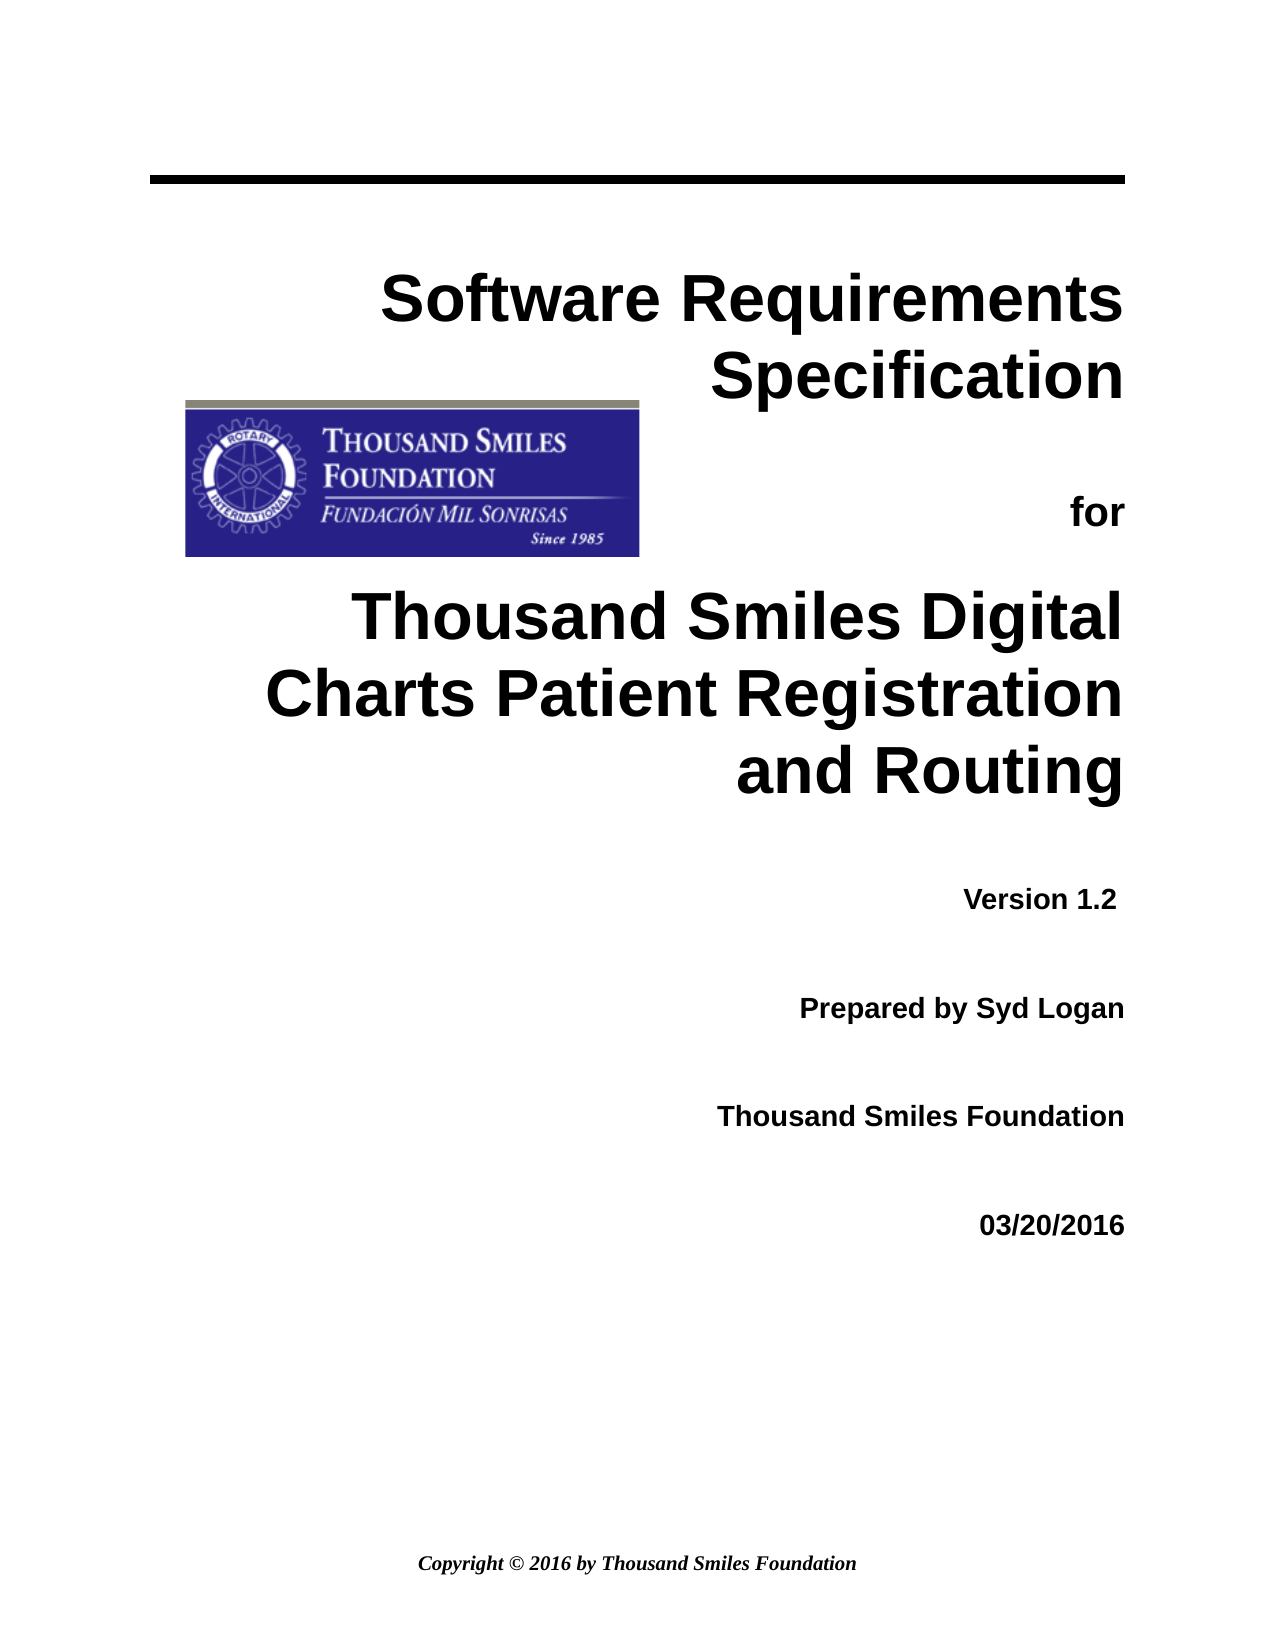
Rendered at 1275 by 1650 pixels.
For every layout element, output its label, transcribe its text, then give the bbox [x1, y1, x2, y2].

text 03/20/2016 [150, 1208, 1125, 1241]
text Prepared by Syd Logan [150, 991, 1125, 1024]
subtitle Thousand Smiles Digital Charts Patient Registration and Routing [150, 577, 1125, 807]
picture [185, 400, 640, 557]
subtitle for [640, 488, 1125, 536]
subtitle [150, 488, 185, 536]
text Thousand Smiles Foundation [150, 1099, 1125, 1133]
subtitle Software Requirements Specification [150, 259, 1125, 413]
text Version 1.2 [150, 882, 1125, 916]
